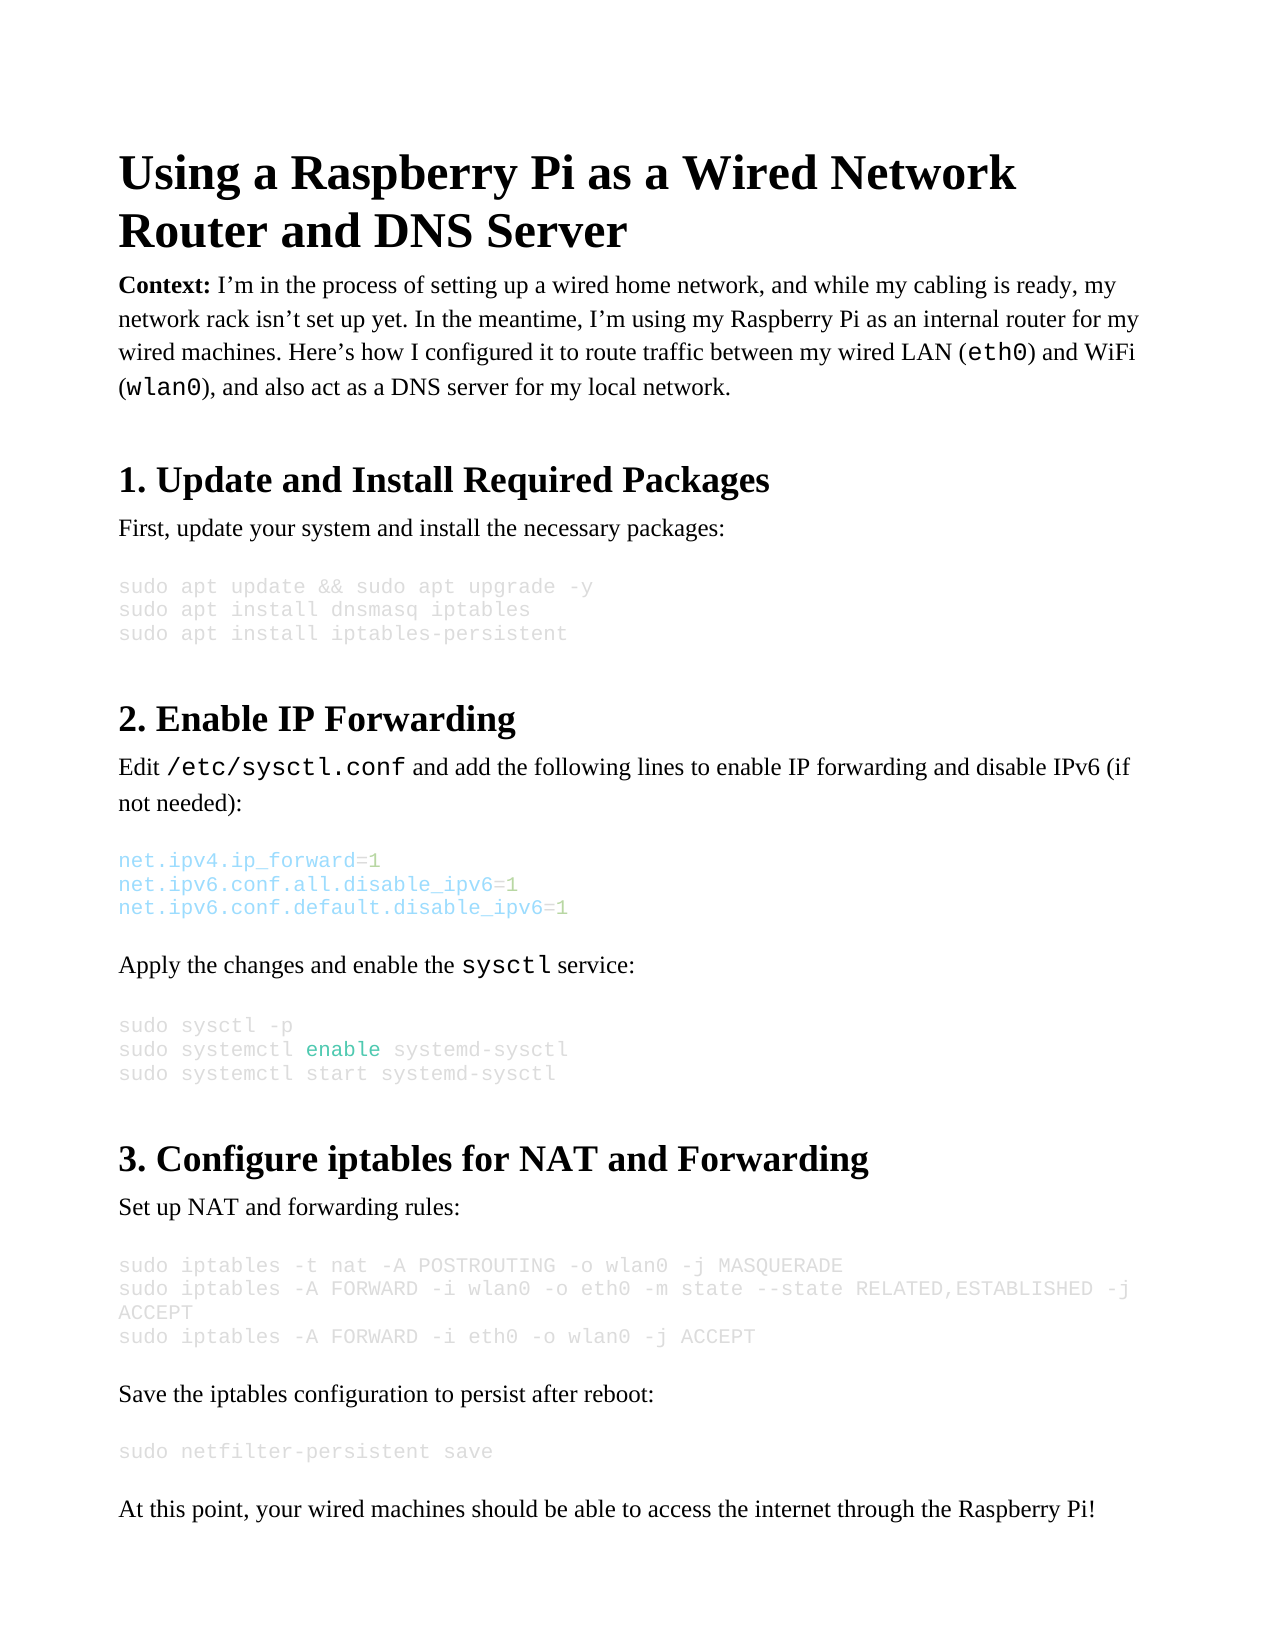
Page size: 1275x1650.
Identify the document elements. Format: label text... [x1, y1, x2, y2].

text sudo systemctl start systemd-sysctl [118, 1063, 1157, 1086]
text sudo apt install iptables-persistent [118, 623, 1157, 647]
text sudo netfilter-persistent save [118, 1441, 1157, 1465]
text sudo apt update && sudo apt upgrade -y [118, 576, 1157, 599]
text net.ipv6.conf.all.disable_ipv6=1 [118, 874, 1157, 897]
text sudo iptables -A FORWARD -i eth0 -o wlan0 -j ACCEPT [118, 1326, 1157, 1349]
text net.ipv4.ip_forward=1 [118, 850, 1157, 874]
subtitle 3. Configure iptables for NAT and Forwarding [118, 1137, 1157, 1180]
text net.ipv6.conf.default.disable_ipv6=1 [118, 897, 1157, 921]
text First, update your system and install the necessary packages: [118, 513, 1157, 542]
text sudo iptables -A FORWARD -i wlan0 -o eth0 -m state --state RELATED,ESTABLISHED -j ACCEPT [118, 1278, 1157, 1326]
text Save the iptables configuration to persist after reboot: [118, 1379, 1157, 1408]
subtitle Using a Raspberry Pi as a Wired Network Router and DNS Server [118, 143, 1157, 258]
text At this point, your wired machines should be able to access the internet through the Raspberry Pi! [118, 1494, 1157, 1523]
text sudo iptables -t nat -A POSTROUTING -o wlan0 -j MASQUERADE [118, 1255, 1157, 1278]
text sudo systemctl enable systemd-sysctl [118, 1039, 1157, 1063]
text sudo sysctl -p [118, 1015, 1157, 1039]
text Apply the changes and enable the sysctl service: [118, 951, 1157, 981]
text Context: I’m in the process of setting up a wired home network, and while my cabling is ready, my network rack isn’t set up yet. In the meantime, I’m using my Raspberry Pi as an internal router for my wired machines. Here’s how I configured it to route traffic between my wired LAN (eth0) and WiFi (wlan0), and also act as a DNS server for my local network. [118, 271, 1157, 403]
subtitle 1. Update and Install Required Packages [118, 457, 1157, 501]
text sudo apt install dnsmasq iptables [118, 599, 1157, 623]
subtitle 2. Enable IP Forwarding [118, 697, 1157, 740]
text Set up NAT and forwarding rules: [118, 1192, 1157, 1221]
text Edit /etc/sysctl.conf and add the following lines to enable IP forwarding and disable IPv6 (if not needed): [118, 752, 1157, 816]
